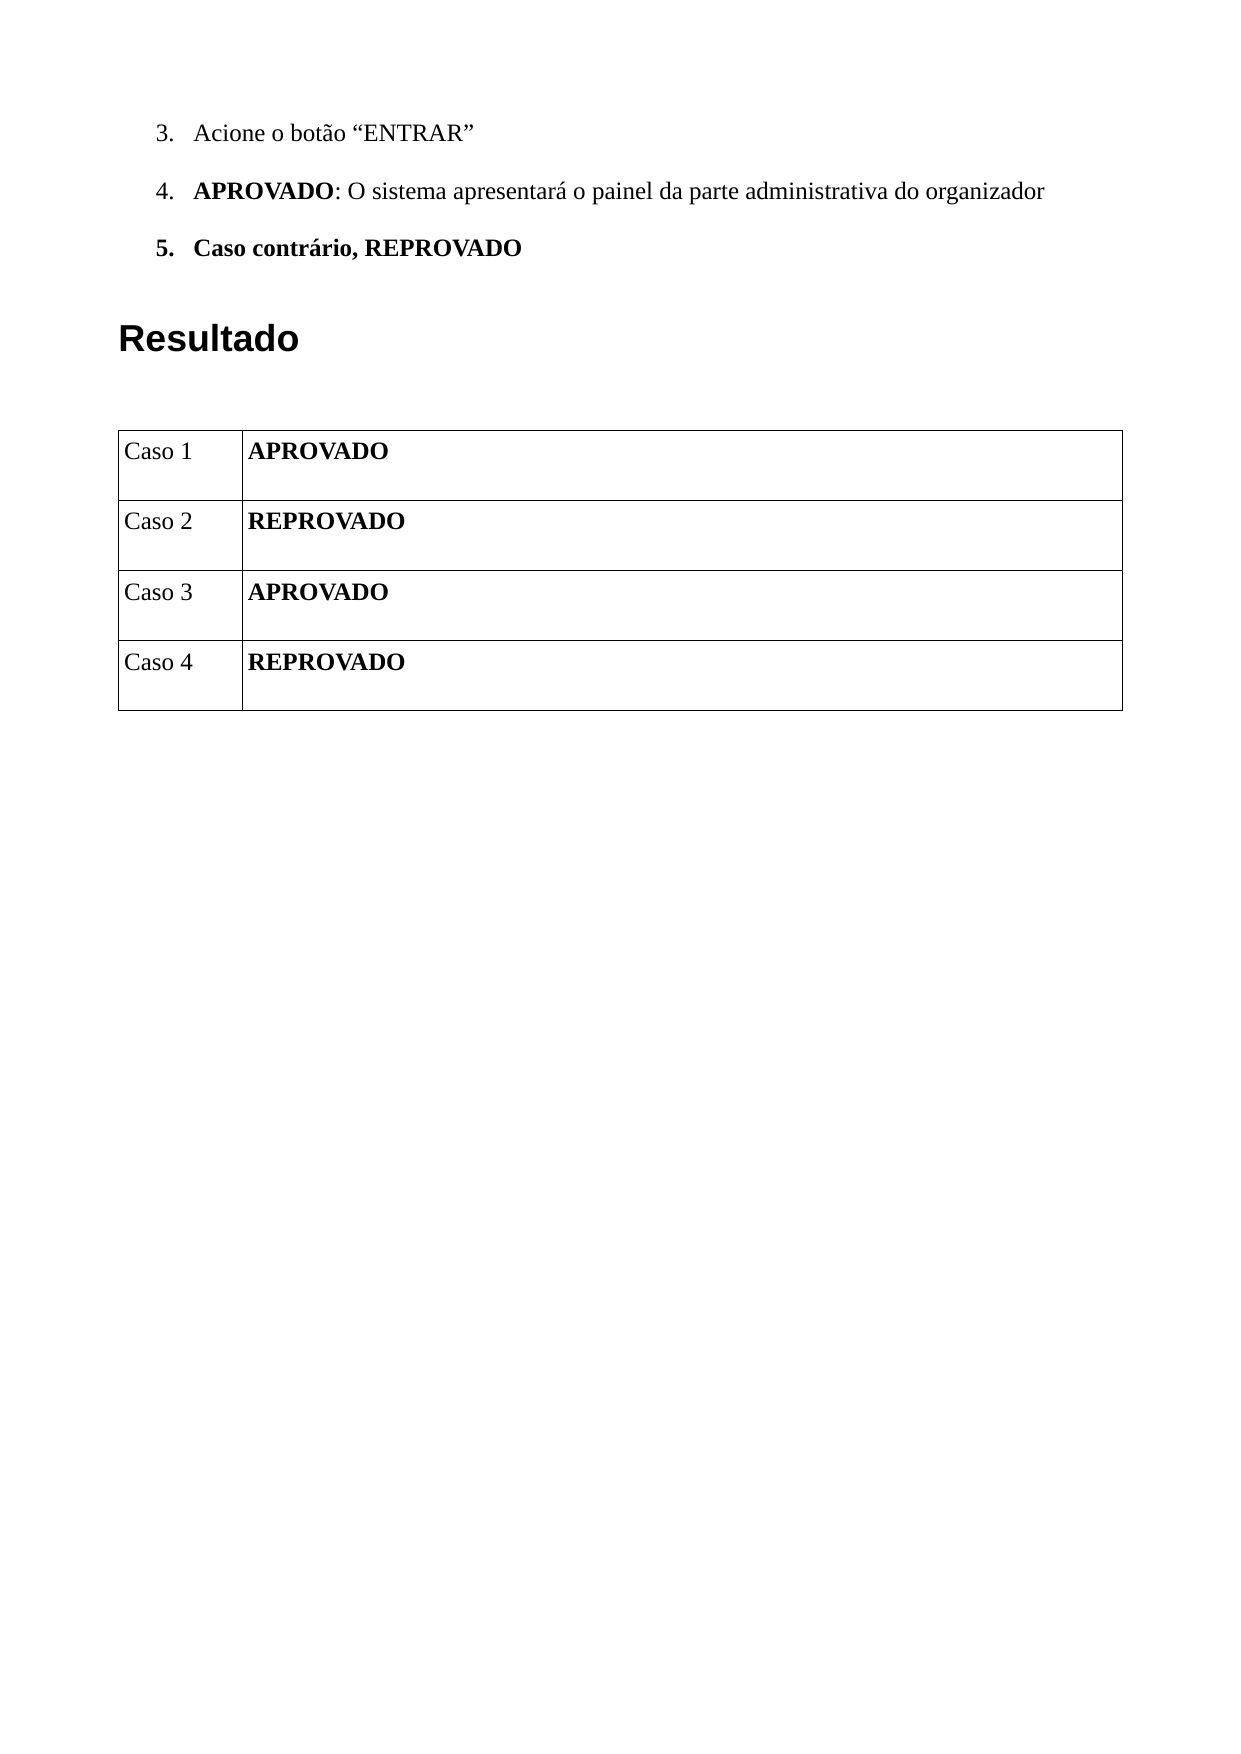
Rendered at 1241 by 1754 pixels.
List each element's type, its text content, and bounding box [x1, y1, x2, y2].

list Acione o botão “ENTRAR” [156, 118, 1122, 147]
table_cell Caso 4 [119, 641, 242, 710]
table_cell Caso 2 [119, 501, 242, 570]
table_cell REPROVADO [243, 501, 1122, 570]
list Caso contrário, REPROVADO [156, 233, 1122, 262]
table_cell Caso 3 [119, 571, 242, 640]
subtitle Resultado [118, 316, 1122, 359]
table_cell REPROVADO [243, 641, 1122, 710]
table_header APROVADO [243, 431, 1122, 500]
list APROVADO: O sistema apresentará o painel da parte administrativa do organizador [156, 176, 1122, 204]
table_cell APROVADO [243, 571, 1122, 640]
table_header Caso 1 [119, 431, 242, 500]
